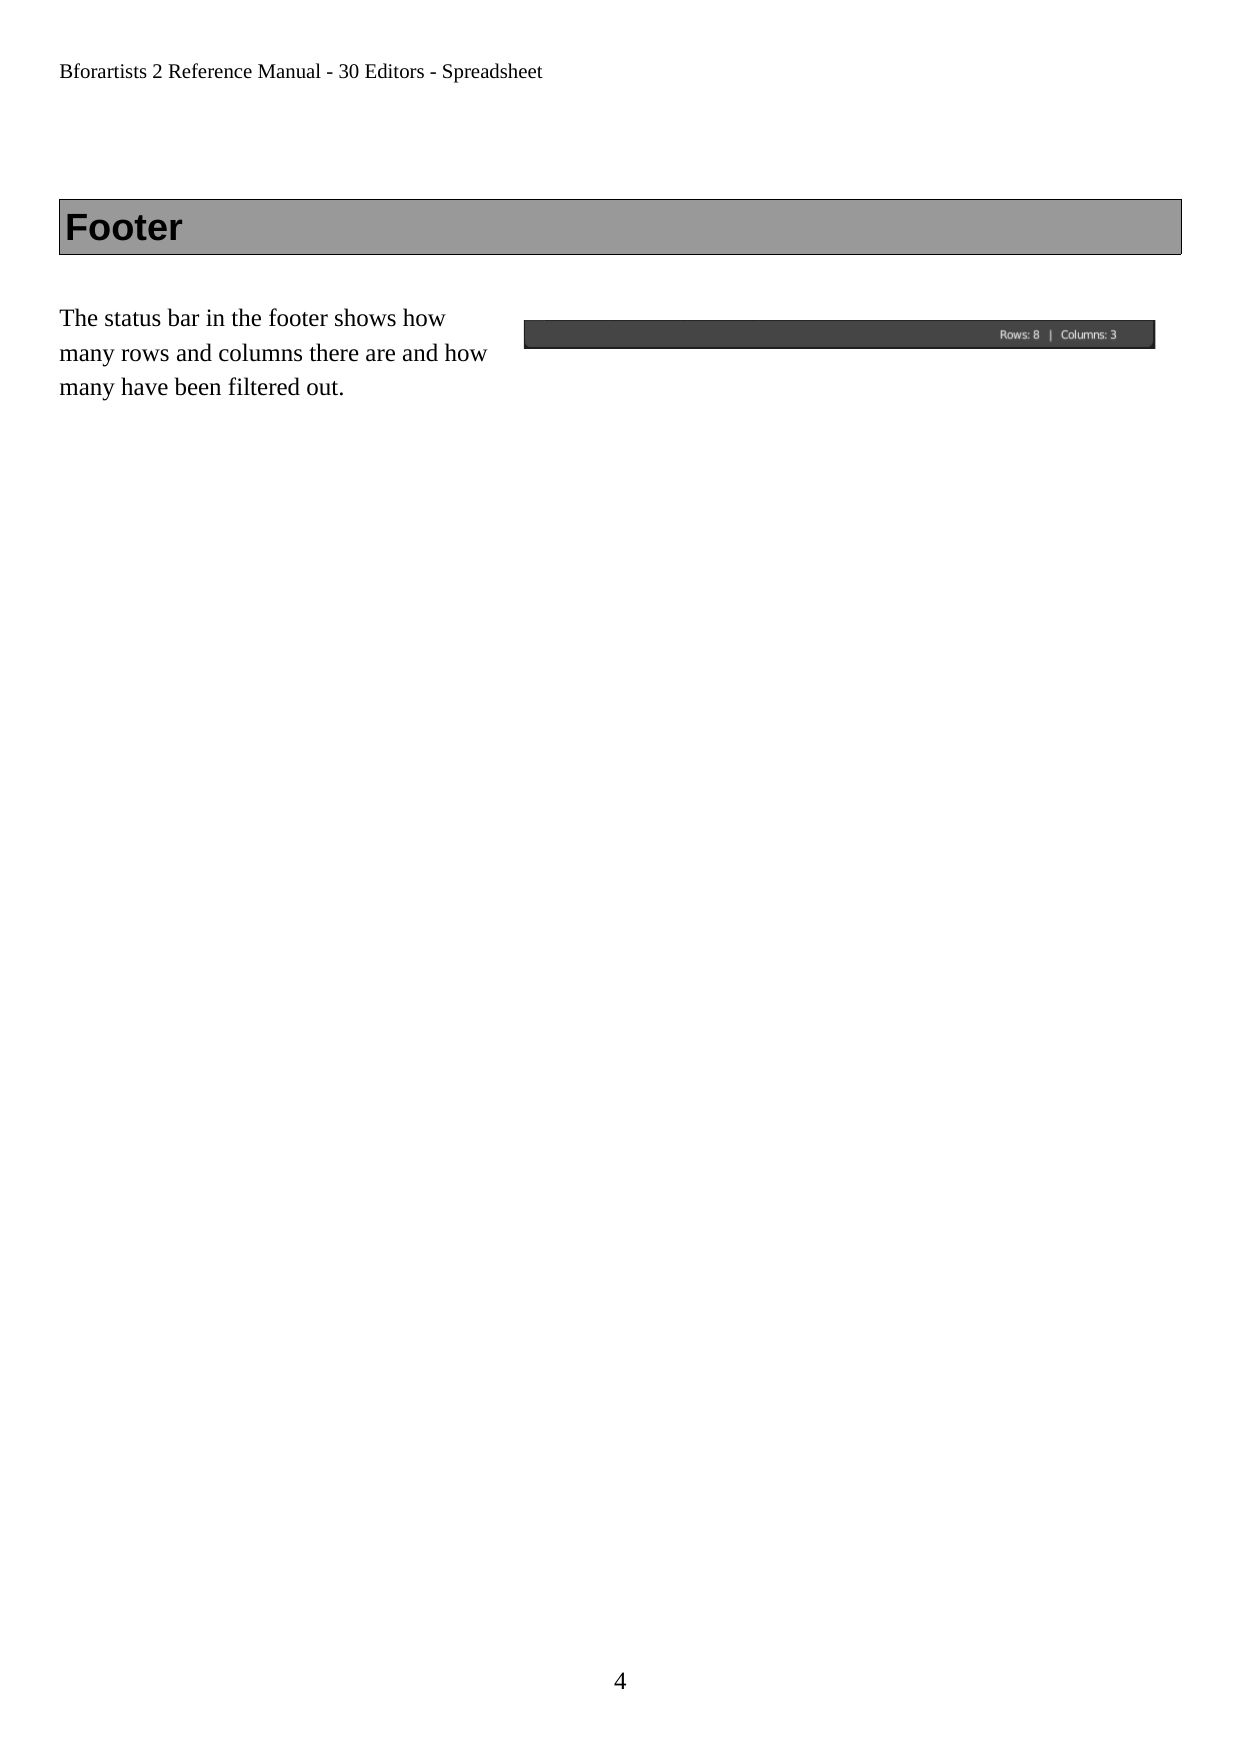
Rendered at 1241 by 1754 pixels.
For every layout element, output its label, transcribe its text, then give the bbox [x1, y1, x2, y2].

picture [523, 320, 1156, 349]
table_header Footer [60, 200, 1181, 254]
text The status bar in the footer shows how many rows and columns there are and how many have been filtered out. [59, 303, 1181, 401]
